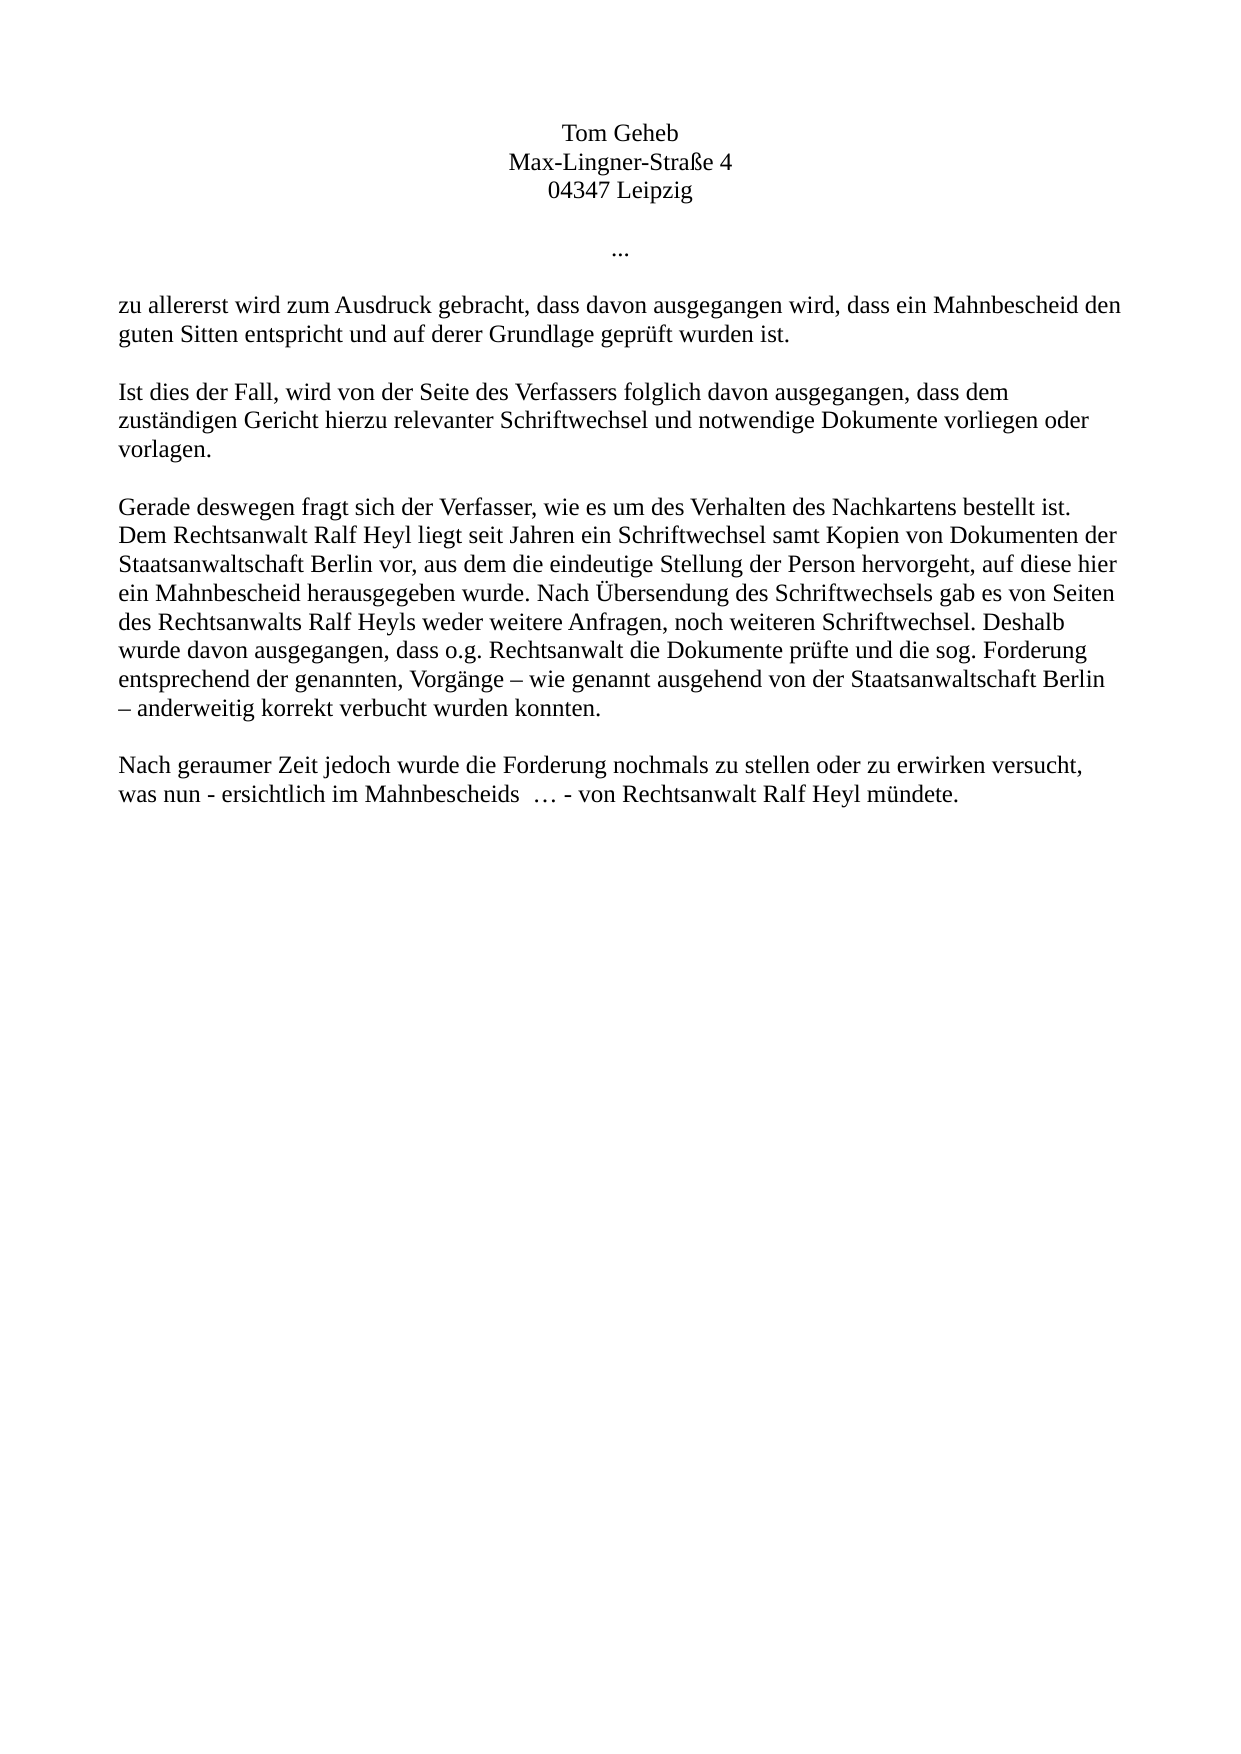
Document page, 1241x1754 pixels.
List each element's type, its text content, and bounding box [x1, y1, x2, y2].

text ... [118, 233, 1122, 262]
text Ist dies der Fall, wird von der Seite des Verfassers folglich davon ausgegangen, dass dem zuständigen Gericht hierzu relevanter Schriftwechsel und notwendige Dokumente vorliegen oder vorlagen. [118, 377, 1122, 463]
text Nach geraumer Zeit jedoch wurde die Forderung nochmals zu stellen oder zu erwirken versucht, was nun - ersichtlich im Mahnbescheids … - von Rechtsanwalt Ralf Heyl mündete. [118, 751, 1122, 808]
text zu allererst wird zum Ausdruck gebracht, dass davon ausgegangen wird, dass ein Mahnbescheid den guten Sitten entspricht und auf derer Grundlage geprüft wurden ist. [118, 291, 1122, 348]
text Tom Geheb Max-Lingner-Straße 4 04347 Leipzig [118, 118, 1122, 204]
text Gerade deswegen fragt sich der Verfasser, wie es um des Verhalten des Nachkartens bestellt ist. Dem Rechtsanwalt Ralf Heyl liegt seit Jahren ein Schriftwechsel samt Kopien von Dokumenten der Staatsanwaltschaft Berlin vor, aus dem die eindeutige Stellung der Person hervorgeht, auf diese hier ein Mahnbescheid herausgegeben wurde. Nach Übersendung des Schriftwechsels gab es von Seiten des Rechtsanwalts Ralf Heyls weder weitere Anfragen, noch weiteren Schriftwechsel. Deshalb wurde davon ausgegangen, dass o.g. Rechtsanwalt die Dokumente prüfte und die sog. Forderung entsprechend der genannten, Vorgänge – wie genannt ausgehend von der Staatsanwaltschaft Berlin – anderweitig korrekt verbucht wurden konnten. [118, 492, 1122, 722]
